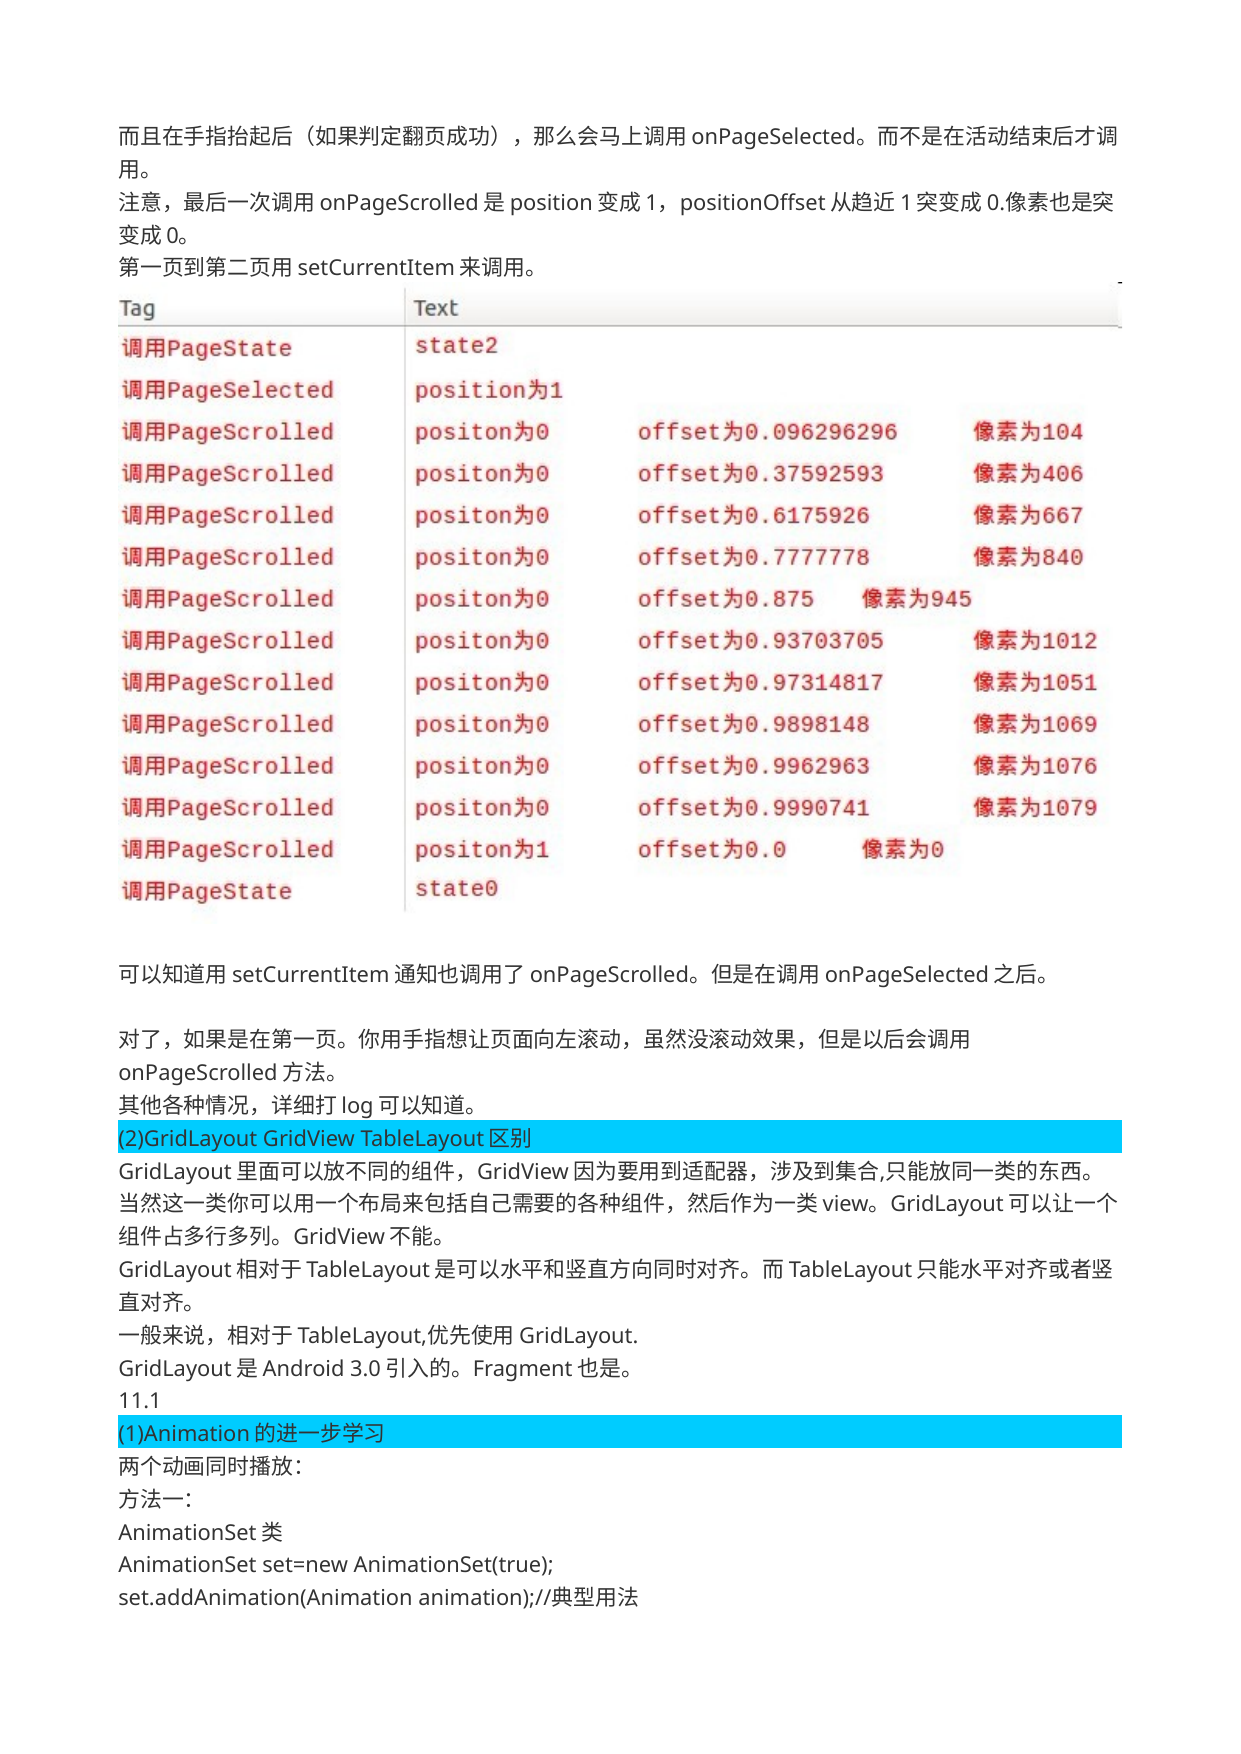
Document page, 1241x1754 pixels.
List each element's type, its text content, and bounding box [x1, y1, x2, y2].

text AnimationSet set=new AnimationSet(true); [118, 1546, 1122, 1579]
text 方法一： [118, 1481, 1122, 1513]
text AnimationSet类 [118, 1513, 1122, 1546]
text 两个动画同时播放： [118, 1448, 1122, 1481]
text 可以知道用setCurrentItem通知也调用了onPageScrolled。但是在调用onPageSelected之后。 [118, 924, 1122, 988]
text GridLayout是Android 3.0引入的。Fragment也是。 [118, 1349, 1122, 1382]
text (1)Animation的进一步学习 [118, 1415, 1122, 1448]
text 注意，最后一次调用onPageScrolled是position变成1，positionOffset从趋近1突变成0.像素也是突变成0。 [118, 184, 1122, 249]
picture [118, 282, 1123, 924]
text 对了，如果是在第一页。你用手指想让页面向左滚动，虽然没滚动效果，但是以后会调用onPageScrolled方法。 [118, 1021, 1122, 1087]
text 其他各种情况，详细打log可以知道。 [118, 1087, 1122, 1120]
text 当然这一类你可以用一个布局来包括自己需要的各种组件，然后作为一类view。GridLayout可以让一个组件占多行多列。GridView不能。 [118, 1185, 1122, 1251]
text GridLayout里面可以放不同的组件，GridView因为要用到适配器，涉及到集合,只能放同一类的东西。 [118, 1153, 1122, 1185]
text 一般来说，相对于TableLayout,优先使用GridLayout. [118, 1317, 1122, 1349]
text 第一页到第二页用setCurrentItem来调用。 [118, 249, 1122, 282]
text set.addAnimation(Animation animation);//典型用法 [118, 1579, 1122, 1612]
text (2)GridLayout GridView TableLayout区别 [118, 1120, 1122, 1153]
text 11.1 [118, 1382, 1122, 1415]
text GridLayout相对于TableLayout是可以水平和竖直方向同时对齐。而TableLayout只能水平对齐或者竖直对齐。 [118, 1251, 1122, 1317]
text 而且在手指抬起后（如果判定翻页成功），那么会马上调用onPageSelected。而不是在活动结束后才调用。 [118, 118, 1122, 184]
